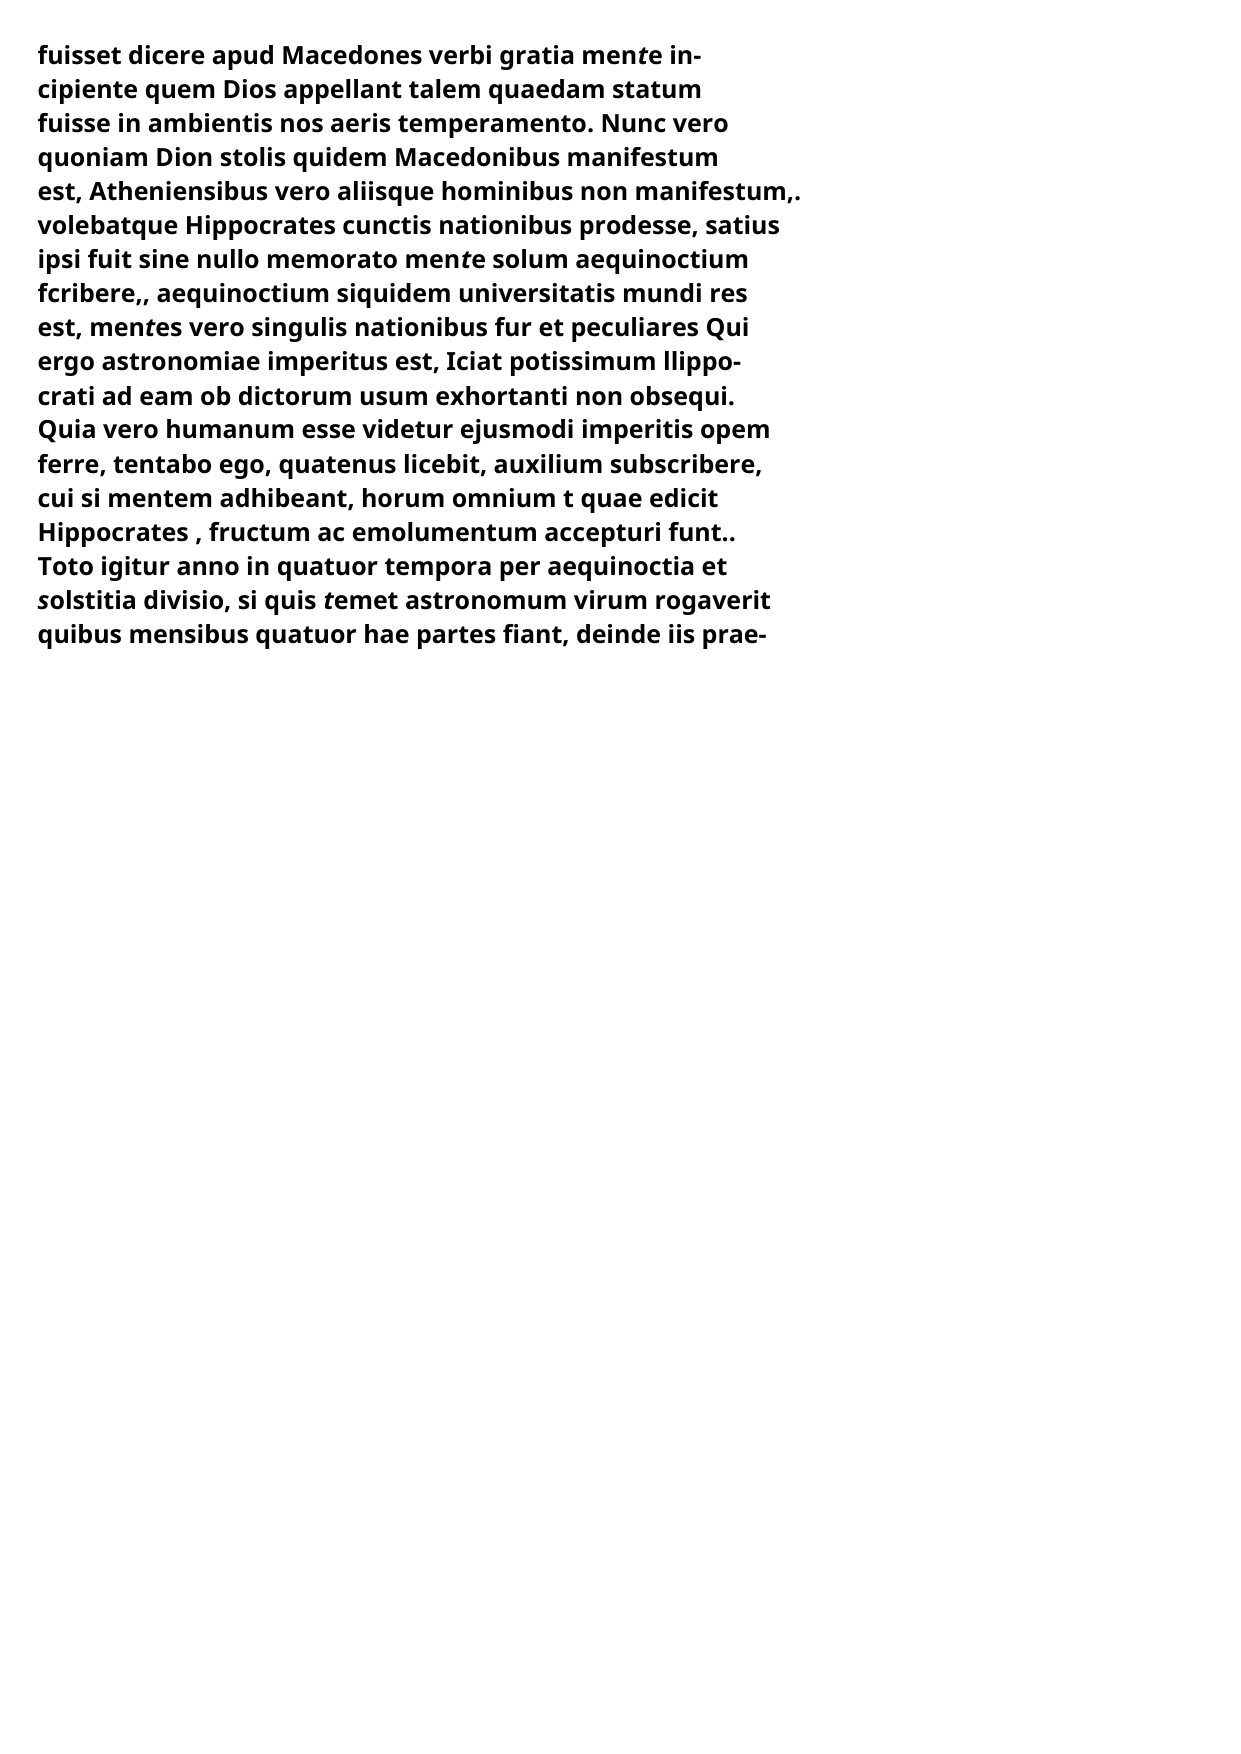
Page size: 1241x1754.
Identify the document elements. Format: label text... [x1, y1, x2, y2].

text fuisset dicere apud Macedones verbi gratia mente in- cipiente quem Dios appellant talem quaedam statum fuisse in ambientis nos aeris temperamento. Nunc vero quoniam Dion stolis quidem Macedonibus manifestum est, Atheniensibus vero aliisque hominibus non manifestum,. volebatque Hippocrates cunctis nationibus prodesse, satius ipsi fuit sine nullo memorato mente solum aequinoctium fcribere,, aequinoctium siquidem universitatis mundi res est, mentes vero singulis nationibus fur et peculiares Qui ergo astronomiae imperitus est, Iciat potissimum llippo- crati ad eam ob dictorum usum exhortanti non obsequi. Quia vero humanum esse videtur ejusmodi imperitis opem ferre, tentabo ego, quatenus licebit, auxilium subscribere, cui si mentem adhibeant, horum omnium t quae edicit Hippocrates , fructum ac emolumentum accepturi funt.. Toto igitur anno in quatuor tempora per aequinoctia et solstitia divisio, si quis temet astronomum virum rogaverit quibus mensibus quatuor hae partes fiant, deinde iis prae- [37, 37, 1203, 651]
